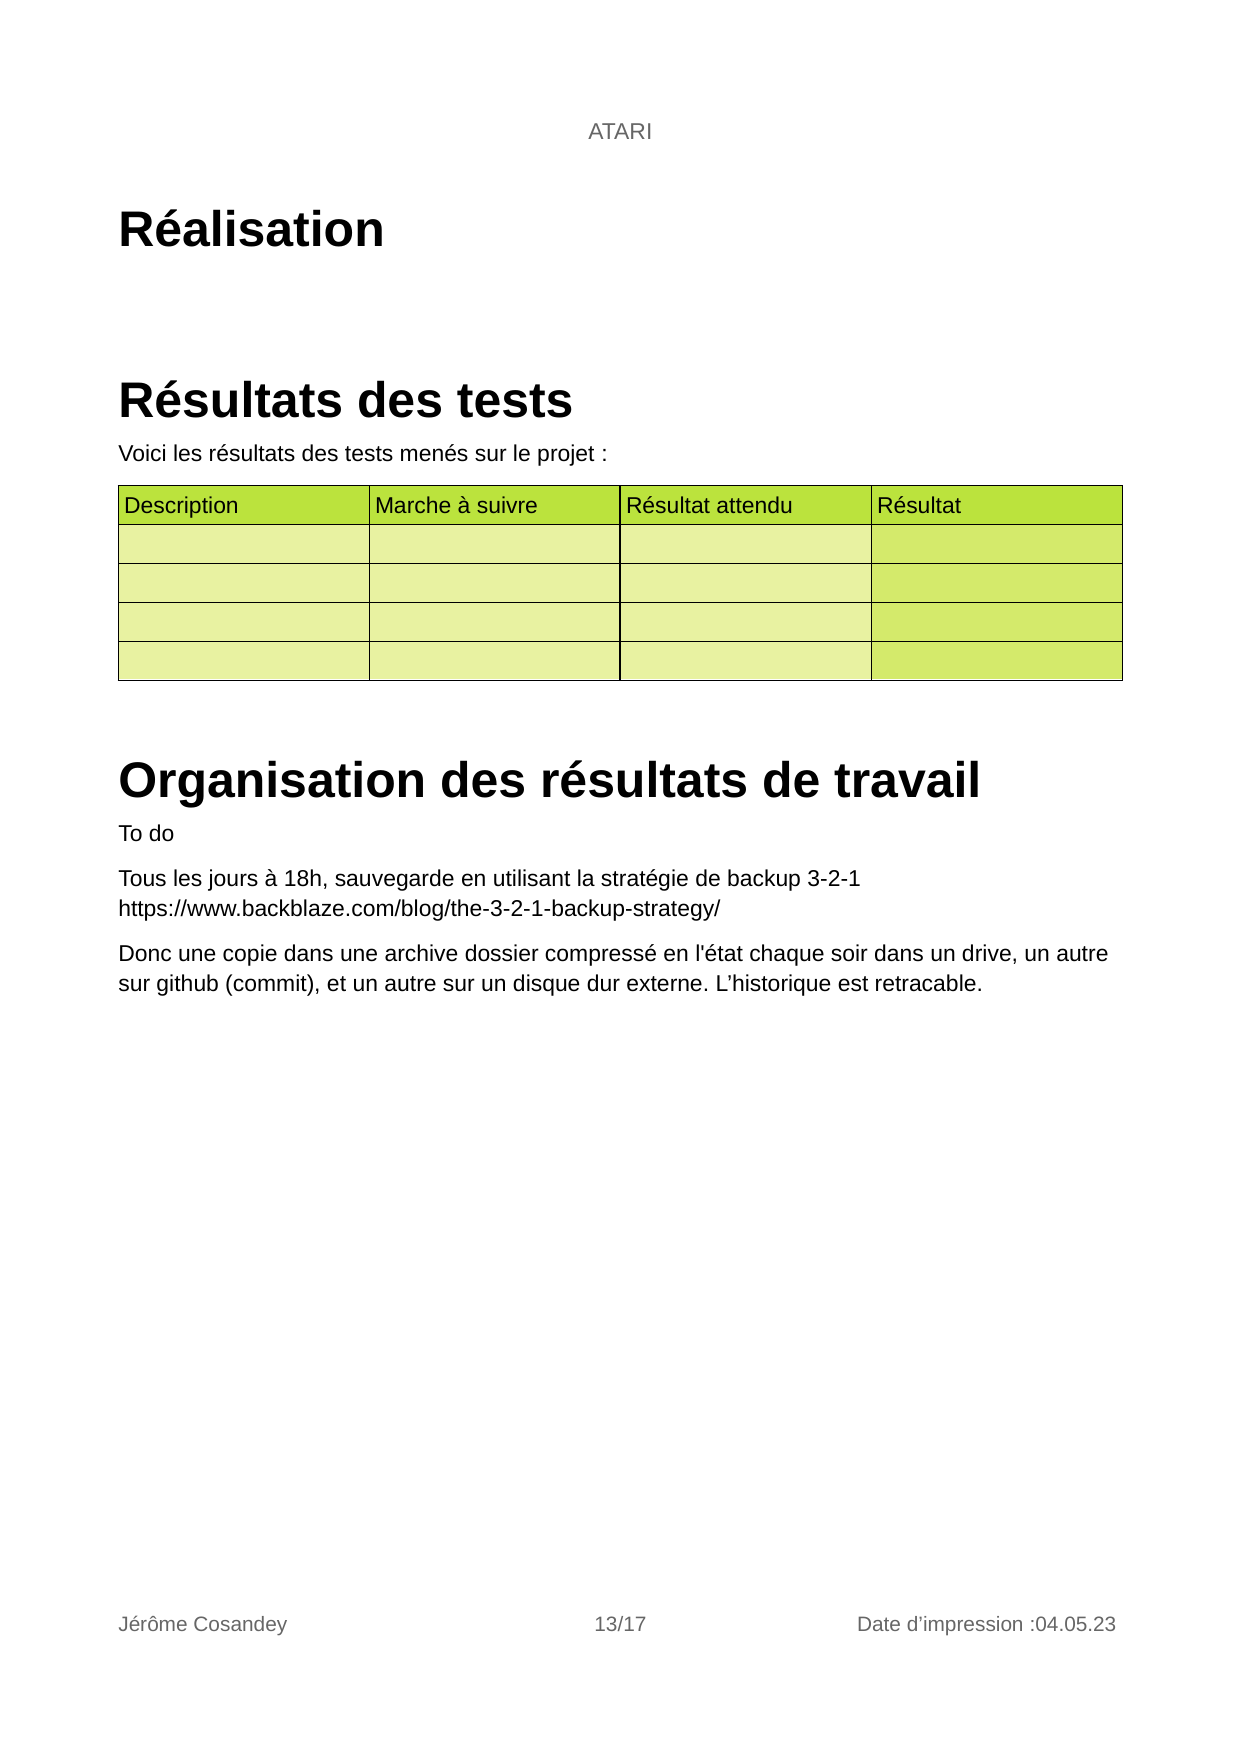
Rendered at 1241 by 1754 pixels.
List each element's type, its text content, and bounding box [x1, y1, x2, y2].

table_cell [370, 603, 619, 641]
subtitle Réalisation [118, 199, 1122, 256]
text Donc une copie dans une archive dossier compressé en l'état chaque soir dans un drive, un autre sur github (commit), et un autre sur un disque dur externe. L’historique est retracable. [118, 940, 1122, 997]
table_cell [119, 564, 369, 602]
subtitle Organisation des résultats de travail [118, 750, 1122, 808]
table_cell [621, 564, 871, 602]
table_cell [872, 525, 1122, 563]
table_cell [119, 642, 369, 679]
table_cell [872, 564, 1122, 602]
table_header Résultat [872, 486, 1122, 524]
table_cell [119, 525, 369, 563]
table_cell [621, 525, 871, 563]
table_header Résultat attendu [621, 486, 871, 524]
table_cell [621, 642, 871, 679]
subtitle Résultats des tests [118, 370, 1122, 428]
table_cell [370, 564, 619, 602]
table_cell [370, 525, 619, 563]
table_cell [621, 603, 871, 641]
text Tous les jours à 18h, sauvegarde en utilisant la stratégie de backup 3-2-1 https://www.backblaze.com/blog/the-3-2-1-backup-strategy/ [118, 865, 1122, 922]
table_header Description [119, 486, 369, 524]
text Voici les résultats des tests menés sur le projet : [118, 440, 1122, 467]
table_cell [872, 642, 1122, 679]
table_cell [119, 603, 369, 641]
text To do [118, 820, 1122, 847]
table_header Marche à suivre [370, 486, 619, 524]
table_cell [370, 642, 619, 679]
table_cell [872, 603, 1122, 641]
